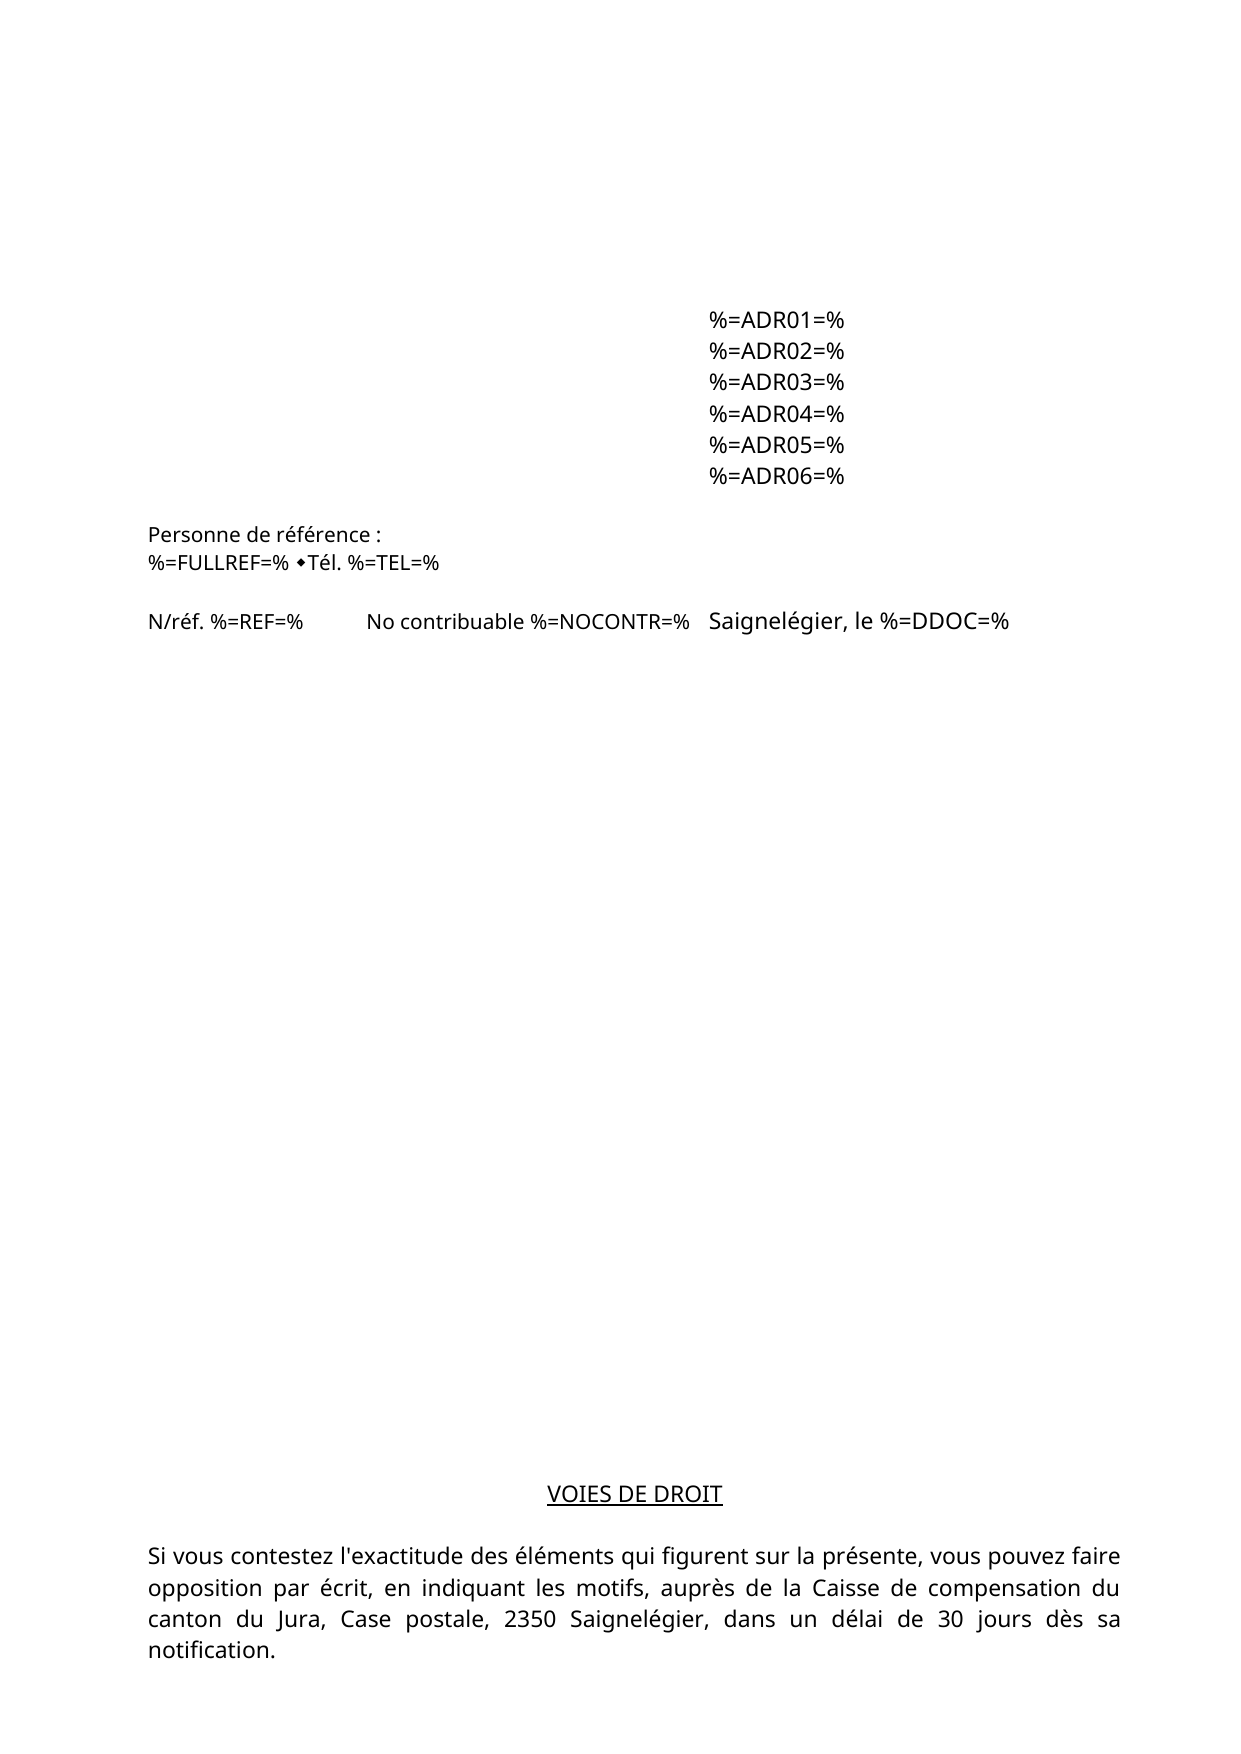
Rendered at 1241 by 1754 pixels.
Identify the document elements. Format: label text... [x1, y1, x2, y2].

text N/réf. %=REF=% No contribuable %=NOCONTR=% Saignelégier, le %=DDOC=% [148, 605, 1122, 636]
text %=ADR03=% [148, 366, 1122, 398]
text %=ADR01=% [148, 304, 1122, 335]
text %=ADR04=% [148, 398, 1122, 429]
text %=ADR02=% [148, 335, 1122, 366]
text %=ADR06=% [148, 460, 1122, 491]
text Personne de référence : [148, 520, 1122, 548]
text %=ADR05=% [148, 429, 1122, 460]
text %=FULLREF=% wTél. %=TEL=% [148, 548, 1122, 577]
